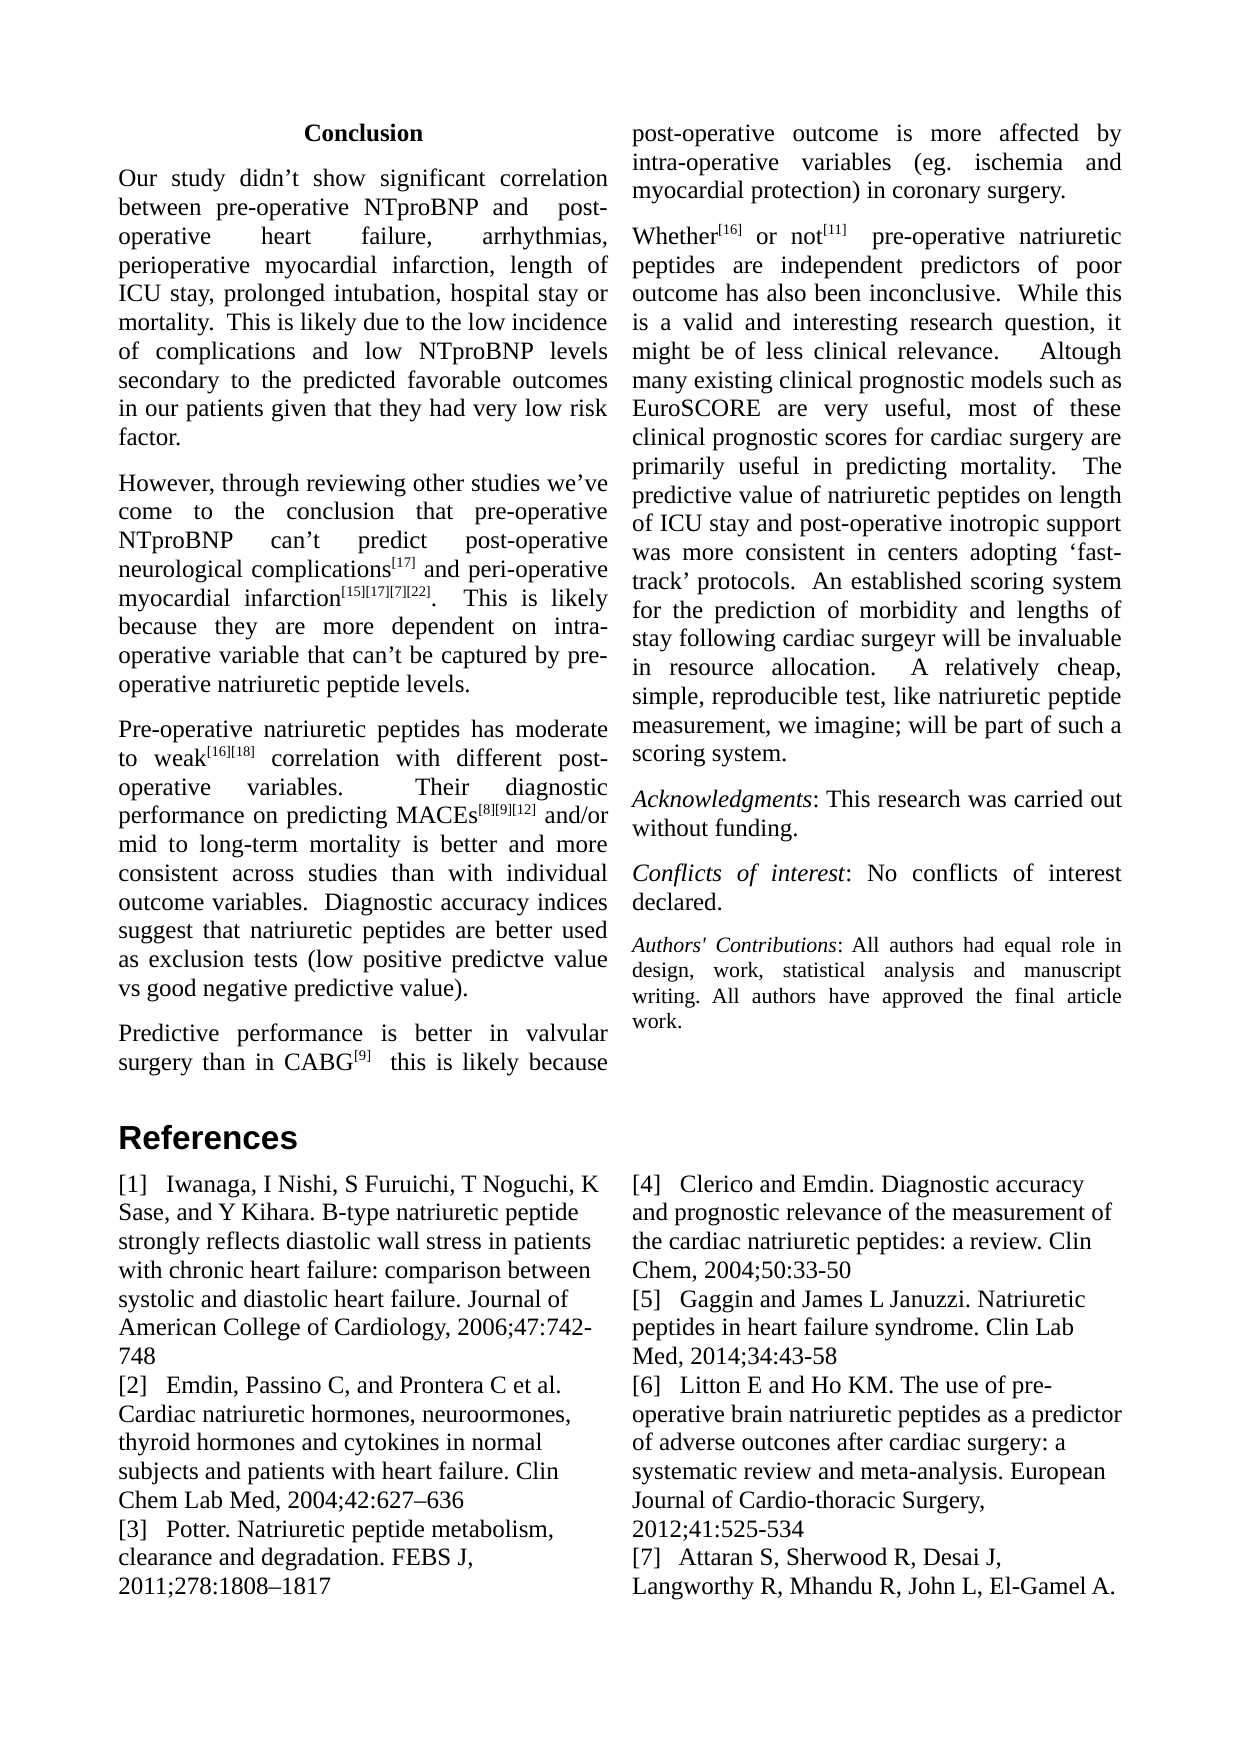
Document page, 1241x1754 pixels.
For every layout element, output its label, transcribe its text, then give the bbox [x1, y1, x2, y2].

text Conflicts of interest: No conflicts of interest declared. [632, 858, 1122, 916]
text [1] Iwanaga, I Nishi, S Furuichi, T Noguchi, K Sase, and Y Kihara. B-type natriuretic peptide strongly reflects diastolic wall stress in patients with chronic heart failure: comparison between systolic and diastolic heart failure. Journal of American College of Cardiology, 2006;47:742-748 [118, 1169, 608, 1370]
text [6] Litton E and Ho KM. The use of pre-operative brain natriuretic peptides as a predictor of adverse outcones after cardiac surgery: a systematic review and meta-analysis. European Journal of Cardio-thoracic Surgery, 2012;41:525-534 [632, 1370, 1122, 1542]
text However, through reviewing other studies we’ve come to the conclusion that pre-operative NTproBNP can’t predict post-operative neurological complications[17] and peri-operative myocardial infarction[15][17][7][22]. This is likely because they are more dependent on intra-operative variable that can’t be captured by pre-operative natriuretic peptide levels. [118, 468, 608, 698]
text [7] Attaran S, Sherwood R, Desai J, Langworthy R, Mhandu R, John L, El-Gamel A. [632, 1542, 1122, 1600]
text [4] Clerico and Emdin. Diagnostic accuracy and prognostic relevance of the measurement of the cardiac natriuretic peptides: a review. Clin Chem, 2004;50:33-50 [632, 1169, 1122, 1284]
text [5] Gaggin and James L Januzzi. Natriuretic peptides in heart failure syndrome. Clin Lab Med, 2014;34:43-58 [632, 1284, 1122, 1370]
text [2] Emdin, Passino C, and Prontera C et al. Cardiac natriuretic hormones, neuroormones, thyroid hormones and cytokines in normal subjects and patients with heart failure. Clin Chem Lab Med, 2004;42:627–636 [118, 1370, 608, 1514]
subtitle References [118, 1118, 1122, 1156]
text Pre-operative natriuretic peptides has moderate to weak[16][18] correlation with different post-operative variables. Their diagnostic performance on predicting MACEs[8][9][12] and/or mid to long-term mortality is better and more consistent across studies than with individual outcome variables. Diagnostic accuracy indices suggest that natriuretic peptides are better used as exclusion tests (low positive predictve value vs good negative predictive value). [118, 714, 608, 1002]
text Our study didn’t show significant correlation between pre-operative NTproBNP and post-operative heart failure, arrhythmias, perioperative myocardial infarction, length of ICU stay, prolonged intubation, hospital stay or mortality. This is likely due to the low incidence of complications and low NTproBNP levels secondary to the predicted favorable outcomes in our patients given that they had very low risk factor. [118, 163, 608, 451]
text post-operative outcome is more affected by intra-operative variables (eg. ischemia and myocardial protection) in coronary surgery. [632, 118, 1122, 204]
text Whether[16] or not[11] pre-operative natriuretic peptides are independent predictors of poor outcome has also been inconclusive. While this is a valid and interesting research question, it might be of less clinical relevance. Altough many existing clinical prognostic models such as EuroSCORE are very useful, most of these clinical prognostic scores for cardiac surgery are primarily useful in predicting mortality. The predictive value of natriuretic peptides on length of ICU stay and post-operative inotropic support was more consistent in centers adopting ‘fast-track’ protocols. An established scoring system for the prediction of morbidity and lengths of stay following cardiac surgeyr will be invaluable in resource allocation. A relatively cheap, simple, reproducible test, like natriuretic peptide measurement, we imagine; will be part of such a scoring system. [632, 221, 1122, 767]
text Authors' Contributions: All authors had equal role in design, work, statistical analysis and manuscript writing. All authors have approved the final article work. [632, 932, 1122, 1033]
text [3] Potter. Natriuretic peptide metabolism, clearance and degradation. FEBS J, 2011;278:1808–1817 [118, 1514, 608, 1600]
text Conclusion [118, 118, 608, 147]
text Acknowledgments: This research was carried out without funding. [632, 784, 1122, 841]
text Predictive performance is better in valvular surgery than in CABG[9] this is likely because [118, 1018, 608, 1076]
